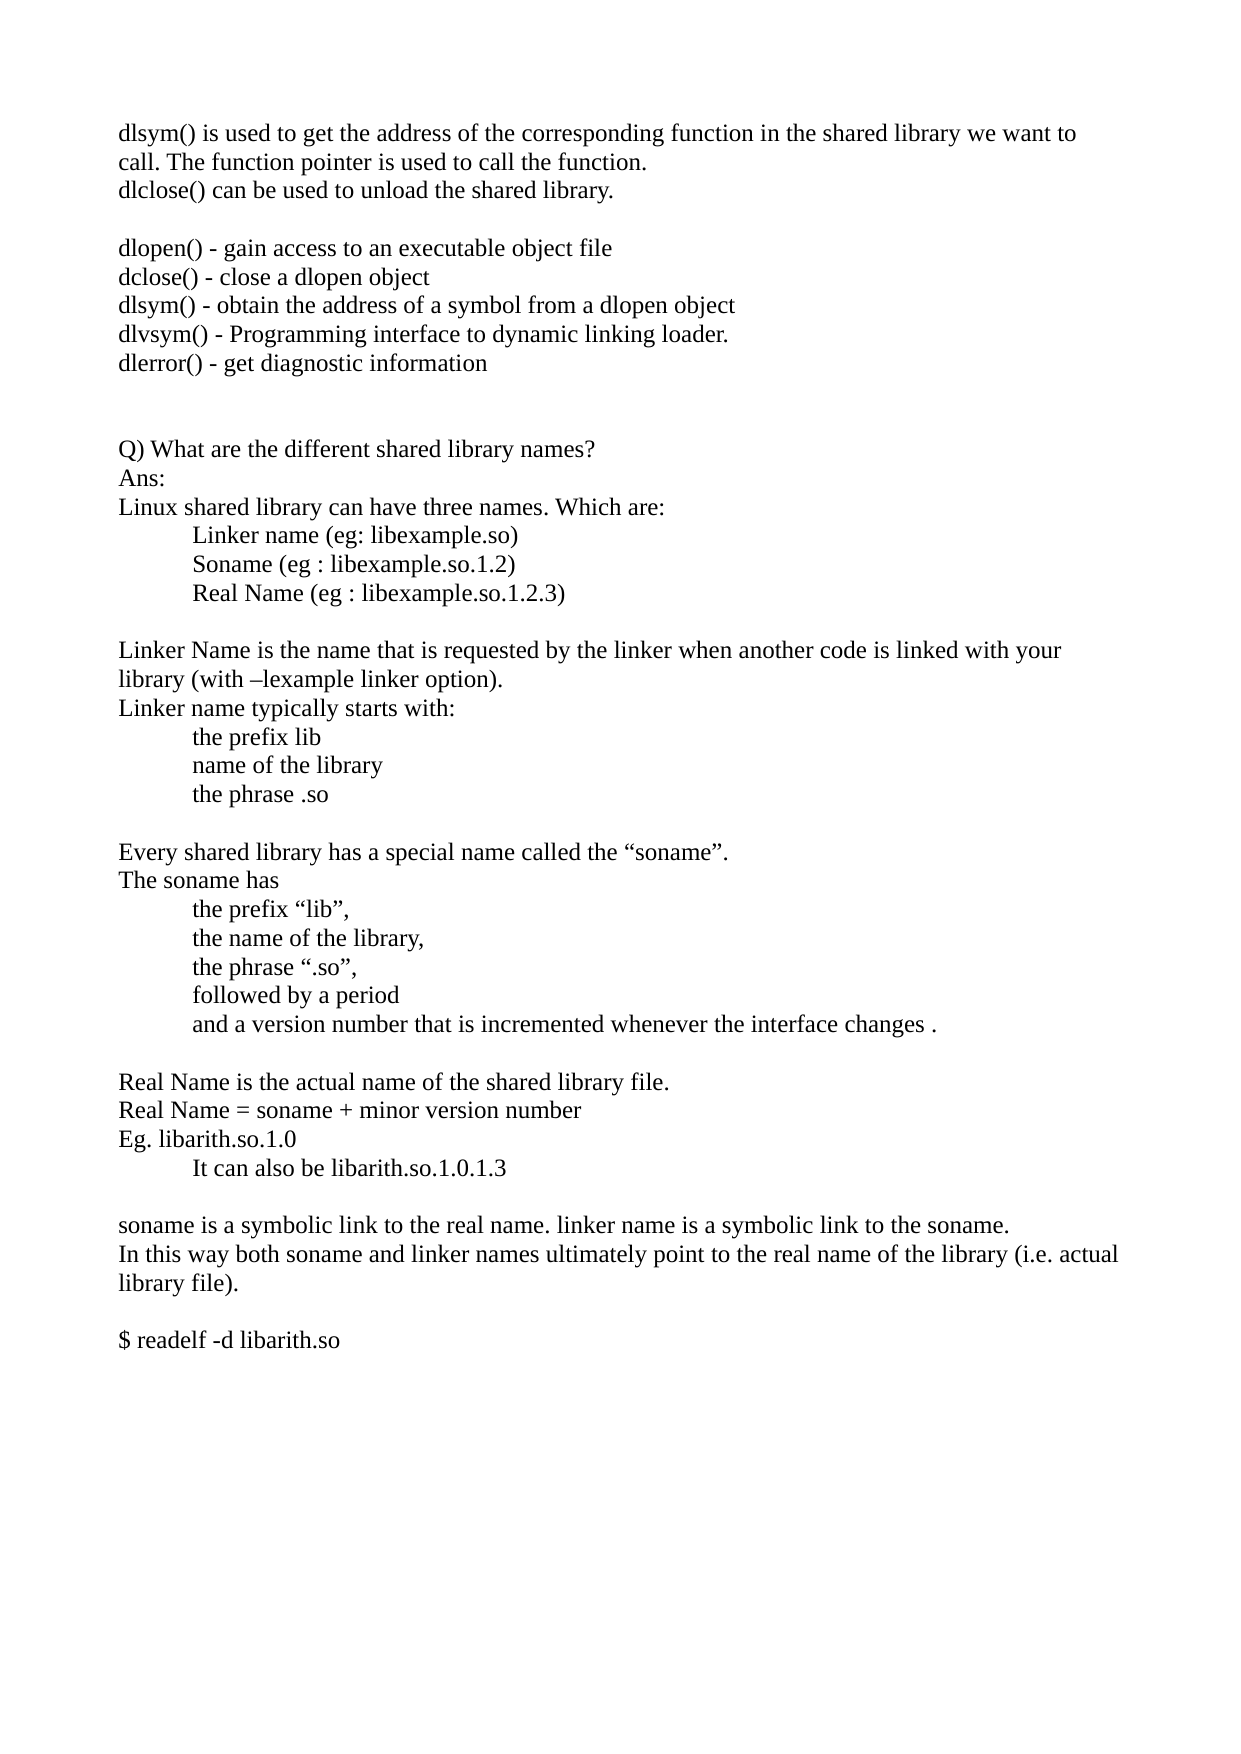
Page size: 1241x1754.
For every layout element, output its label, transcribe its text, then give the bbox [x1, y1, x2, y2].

text Real Name (eg : libexample.so.1.2.3) [118, 578, 1122, 607]
text dlsym() is used to get the address of the corresponding function in the shared library we want to call. The function pointer is used to call the function. [118, 118, 1122, 176]
text the phrase .so [118, 779, 1122, 808]
text dlopen() - gain access to an executable object file [118, 233, 1122, 262]
text dlerror() - get diagnostic information [118, 348, 1122, 377]
text the phrase “.so”, [118, 952, 1122, 981]
text the prefix lib [118, 722, 1122, 751]
text $ readelf -d libarith.so [118, 1326, 1122, 1354]
text In this way both soname and linker names ultimately point to the real name of the library (i.e. actual library file). [118, 1239, 1122, 1297]
text Linker name typically starts with: [118, 693, 1122, 722]
text Ans: [118, 463, 1122, 492]
text the prefix “lib”, [118, 894, 1122, 923]
text the name of the library, [118, 923, 1122, 952]
text It can also be libarith.so.1.0.1.3 [118, 1153, 1122, 1182]
text Every shared library has a special name called the “soname”. [118, 837, 1122, 866]
text The soname has [118, 866, 1122, 894]
text dlvsym() - Programming interface to dynamic linking loader. [118, 319, 1122, 348]
text followed by a period [118, 981, 1122, 1009]
text soname is a symbolic link to the real name. linker name is a symbolic link to the soname. [118, 1211, 1122, 1239]
text Linux shared library can have three names. Which are: [118, 492, 1122, 521]
text Real Name is the actual name of the shared library file. [118, 1067, 1122, 1096]
text Eg. libarith.so.1.0 [118, 1124, 1122, 1153]
text dlclose() can be used to unload the shared library. [118, 176, 1122, 204]
text Soname (eg : libexample.so.1.2) [118, 549, 1122, 578]
text name of the library [118, 751, 1122, 779]
text dlsym() - obtain the address of a symbol from a dlopen object [118, 291, 1122, 319]
text and a version number that is incremented whenever the interface changes . [118, 1009, 1122, 1038]
text dclose() - close a dlopen object [118, 262, 1122, 291]
text Linker name (eg: libexample.so) [118, 521, 1122, 549]
text Real Name = soname + minor version number [118, 1096, 1122, 1124]
text Q) What are the different shared library names? [118, 434, 1122, 463]
text Linker Name is the name that is requested by the linker when another code is linked with your library (with –lexample linker option). [118, 636, 1122, 693]
